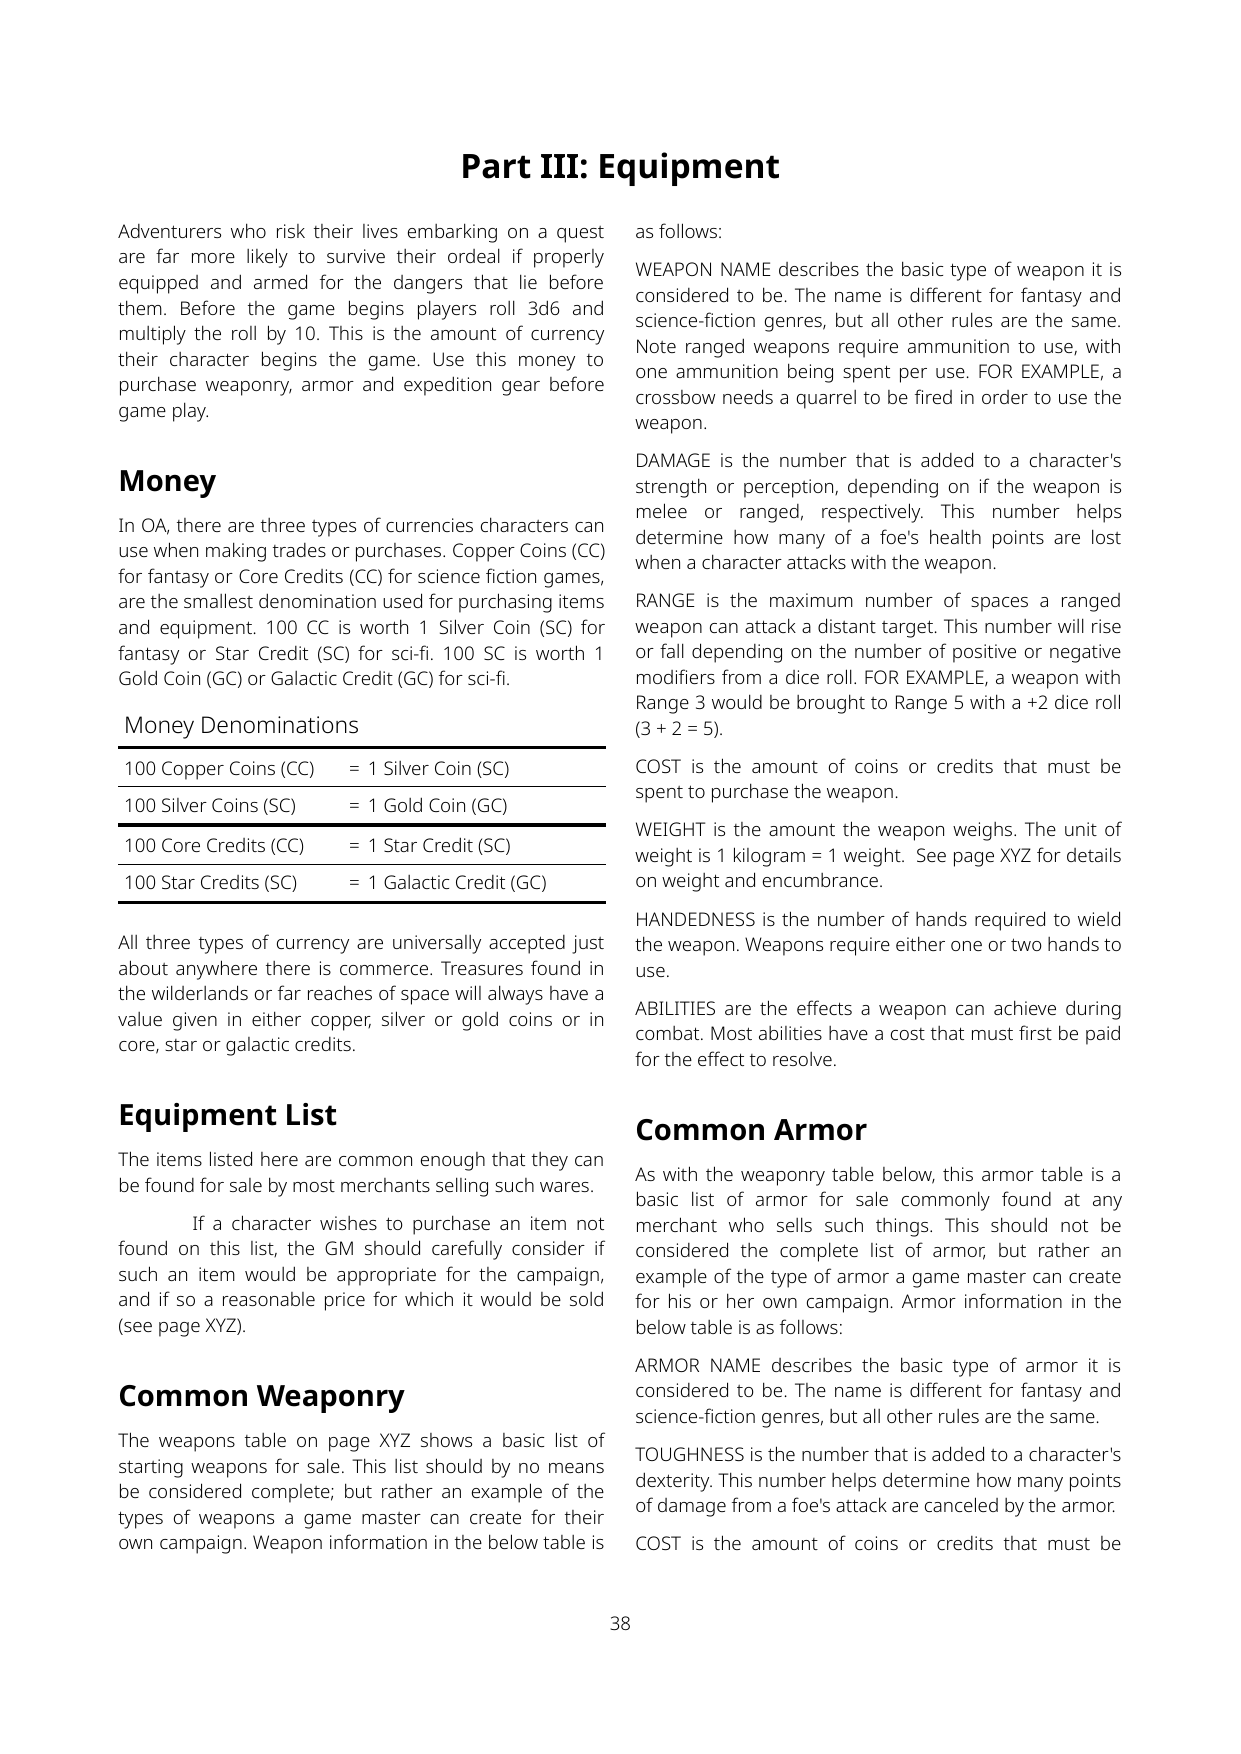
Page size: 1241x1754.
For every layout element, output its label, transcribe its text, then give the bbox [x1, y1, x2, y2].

text WEAPON NAME describes the basic type of weapon it is considered to be. The name is different for fantasy and science-fiction genres, but all other rules are the same. Note ranged weapons require ammunition to use, with one ammunition being spent per use. FOR EXAMPLE, a crossbow needs a quarrel to be fired in order to use the weapon. [635, 256, 1122, 435]
table_header Money Denominations [118, 703, 606, 746]
table_cell = [343, 787, 362, 823]
text The weapons table on page XYZ shows a basic list of starting weapons for sale. This list should by no means be considered complete; but rather an example of the types of weapons a game master can create for their own campaign. Weapon information in the below table is [118, 1427, 605, 1555]
table_cell 1 Gold Coin (GC) [362, 787, 606, 823]
table_cell 100 Star Credits (SC) [118, 865, 343, 901]
table_cell 100 Copper Coins (CC) [118, 749, 343, 786]
text COST is the amount of coins or credits that must be [635, 1530, 1122, 1556]
subtitle Common Weaponry [118, 1375, 605, 1415]
table_cell 100 Silver Coins (SC) [118, 787, 343, 823]
table_cell 100 Core Credits (CC) [118, 827, 343, 863]
text If a character wishes to purchase an item not found on this list, the GM should carefully consider if such an item would be appropriate for the campaign, and if so a reasonable price for which it would be sold (see page XYZ). [118, 1210, 605, 1338]
text All three types of currency are universally accepted just about anywhere there is commerce. Treasures found in the wilderlands or far reaches of space will always have a value given in either copper, silver or gold coins or in core, star or galactic credits. [118, 904, 605, 1057]
text ABILITIES are the effects a weapon can achieve during combat. Most abilities have a cost that must first be paid for the effect to resolve. [635, 995, 1122, 1071]
subtitle Money [118, 460, 605, 500]
text COST is the amount of coins or credits that must be spent to purchase the weapon. [635, 753, 1122, 804]
text HANDEDNESS is the number of hands required to wield the weapon. Weapons require either one or two hands to use. [635, 906, 1122, 982]
text TOUGHNESS is the number that is added to a character's dexterity. This number helps determine how many points of damage from a foe's attack are canceled by the armor. [635, 1441, 1122, 1518]
text as follows: [635, 218, 1122, 244]
table_cell = [343, 827, 362, 863]
table_cell 1 Galactic Credit (GC) [362, 865, 606, 901]
subtitle Common Armor [635, 1109, 1122, 1149]
text Adventurers who risk their lives embarking on a quest are far more likely to survive their ordeal if properly equipped and armed for the dangers that lie before them. Before the game begins players roll 3d6 and multiply the roll by 10. This is the amount of currency their character begins the game. Use this money to purchase weaponry, armor and expedition gear before game play. [118, 218, 605, 422]
text ARMOR NAME describes the basic type of armor it is considered to be. The name is different for fantasy and science-fiction genres, but all other rules are the same. [635, 1352, 1122, 1429]
text RANGE is the maximum number of spaces a ranged weapon can attack a distant target. This number will rise or fall depending on the number of positive or negative modifiers from a dice roll. FOR EXAMPLE, a weapon with Range 3 would be brought to Range 5 with a +2 dice roll (3 + 2 = 5). [635, 588, 1122, 741]
text DAMAGE is the number that is added to a character's strength or perception, depending on if the weapon is melee or ranged, respectively. This number helps determine how many of a foe's health points are lost when a character attacks with the weapon. [635, 447, 1122, 575]
table_cell 1 Silver Coin (SC) [362, 749, 606, 786]
table_cell = [343, 865, 362, 901]
text WEIGHT is the amount the weapon weighs. The unit of weight is 1 kilogram = 1 weight. See page XYZ for details on weight and encumbrance. [635, 817, 1122, 893]
table_cell = [343, 749, 362, 786]
text In OA, there are three types of currencies characters can use when making trades or purchases. Copper Coins (CC) for fantasy or Core Credits (CC) for science fiction games, are the smallest denomination used for purchasing items and equipment. 100 CC is worth 1 Silver Coin (SC) for fantasy or Star Credit (SC) for sci-fi. 100 SC is worth 1 Gold Coin (GC) or Galactic Credit (GC) for sci-fi. [118, 512, 605, 691]
text The items listed here are common enough that they can be found for sale by most merchants selling such wares. [118, 1147, 605, 1198]
table_cell 1 Star Credit (SC) [362, 827, 606, 863]
text As with the weaponry table below, this armor table is a basic list of armor for sale commonly found at any merchant who sells such things. This should not be considered the complete list of armor, but rather an example of the type of armor a game master can create for his or her own campaign. Armor information in the below table is as follows: [635, 1161, 1122, 1340]
subtitle Equipment List [118, 1094, 605, 1134]
